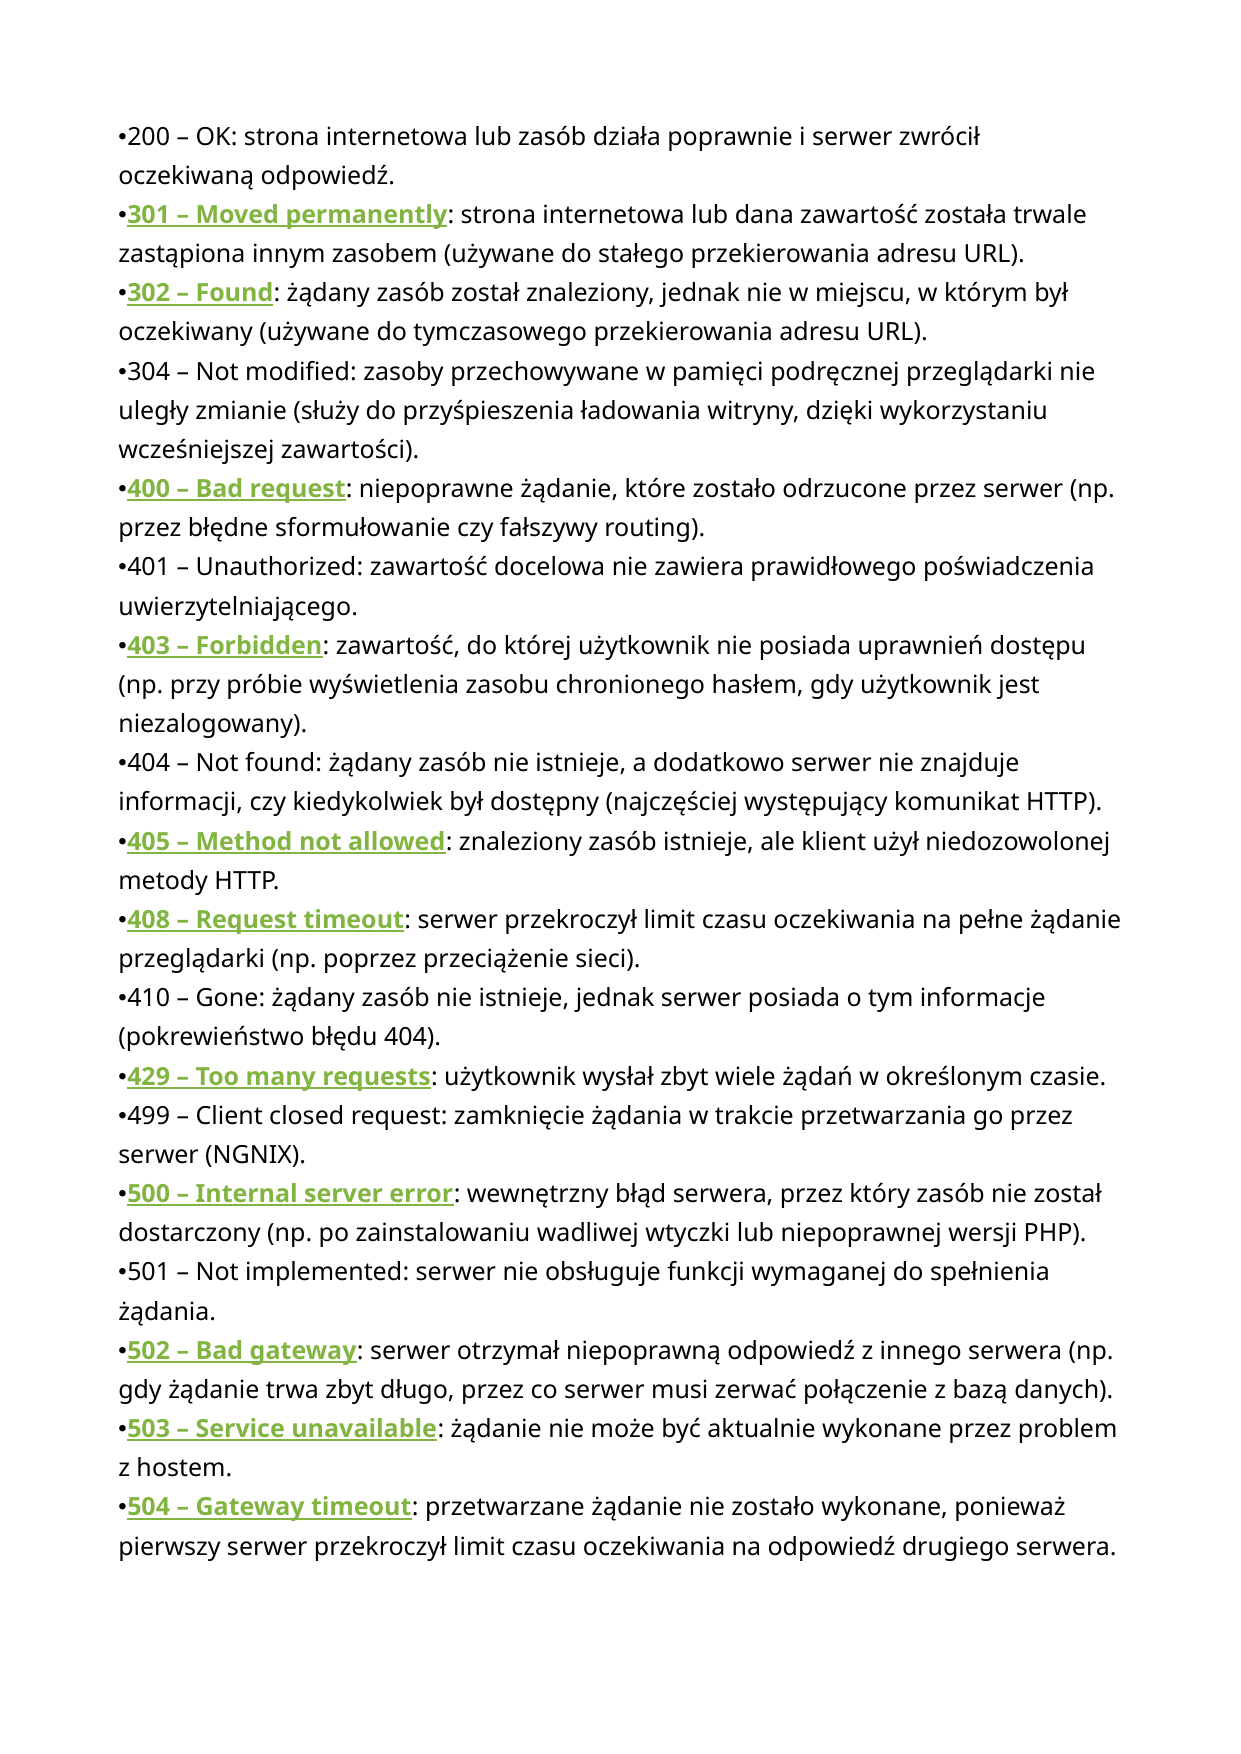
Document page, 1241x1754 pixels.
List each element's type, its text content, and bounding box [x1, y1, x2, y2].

list 500 – Internal server error: wewnętrzny błąd serwera, przez który zasób nie został dostarczony (np. po zainstalowaniu wadliwej wtyczki lub niepoprawnej wersji PHP). [118, 1176, 1122, 1249]
list 403 – Forbidden: zawartość, do której użytkownik nie posiada uprawnień dostępu (np. przy próbie wyświetlenia zasobu chronionego hasłem, gdy użytkownik jest niezalogowany). [118, 627, 1122, 740]
list 502 – Bad gateway: serwer otrzymał niepoprawną odpowiedź z innego serwera (np. gdy żądanie trwa zbyt długo, przez co serwer musi zerwać połączenie z bazą danych). [118, 1332, 1122, 1406]
list 404 – Not found: żądany zasób nie istnieje, a dodatkowo serwer nie znajduje informacji, czy kiedykolwiek był dostępny (najczęściej występujący komunikat HTTP). [118, 745, 1122, 818]
list 501 – Not implemented: serwer nie obsługuje funkcji wymaganej do spełnienia żądania. [118, 1254, 1122, 1327]
list 302 – Found: żądany zasób został znaleziony, jednak nie w miejscu, w którym był oczekiwany (używane do tymczasowego przekierowania adresu URL). [118, 275, 1122, 348]
list 200 – OK: strona internetowa lub zasób działa poprawnie i serwer zwrócił oczekiwaną odpowiedź. [118, 118, 1122, 191]
list 410 – Gone: żądany zasób nie istnieje, jednak serwer posiada o tym informacje (pokrewieństwo błędu 404). [118, 980, 1122, 1053]
list 429 – Too many requests: użytkownik wysłał zbyt wiele żądań w określonym czasie. [118, 1058, 1122, 1092]
list 408 – Request timeout: serwer przekroczył limit czasu oczekiwania na pełne żądanie przeglądarki (np. poprzez przeciążenie sieci). [118, 901, 1122, 975]
list 504 – Gateway timeout: przetwarzane żądanie nie zostało wykonane, ponieważ pierwszy serwer przekroczył limit czasu oczekiwania na odpowiedź drugiego serwera. [118, 1489, 1122, 1562]
list 400 – Bad request: niepoprawne żądanie, które zostało odrzucone przez serwer (np. przez błędne sformułowanie czy fałszywy routing). [118, 471, 1122, 544]
list 301 – Moved permanently: strona internetowa lub dana zawartość została trwale zastąpiona innym zasobem (używane do stałego przekierowania adresu URL). [118, 196, 1122, 270]
list 401 – Unauthorized: zawartość docelowa nie zawiera prawidłowego poświadczenia uwierzytelniającego. [118, 549, 1122, 622]
list 304 – Not modified: zasoby przechowywane w pamięci podręcznej przeglądarki nie uległy zmianie (służy do przyśpieszenia ładowania witryny, dzięki wykorzystaniu wcześniejszej zawartości). [118, 353, 1122, 466]
list 499 – Client closed request: zamknięcie żądania w trakcie przetwarzania go przez serwer (NGNIX). [118, 1097, 1122, 1171]
list 405 – Method not allowed: znaleziony zasób istnieje, ale klient użył niedozowolonej metody HTTP. [118, 823, 1122, 896]
list 503 – Service unavailable: żądanie nie może być aktualnie wykonane przez problem z hostem. [118, 1411, 1122, 1484]
